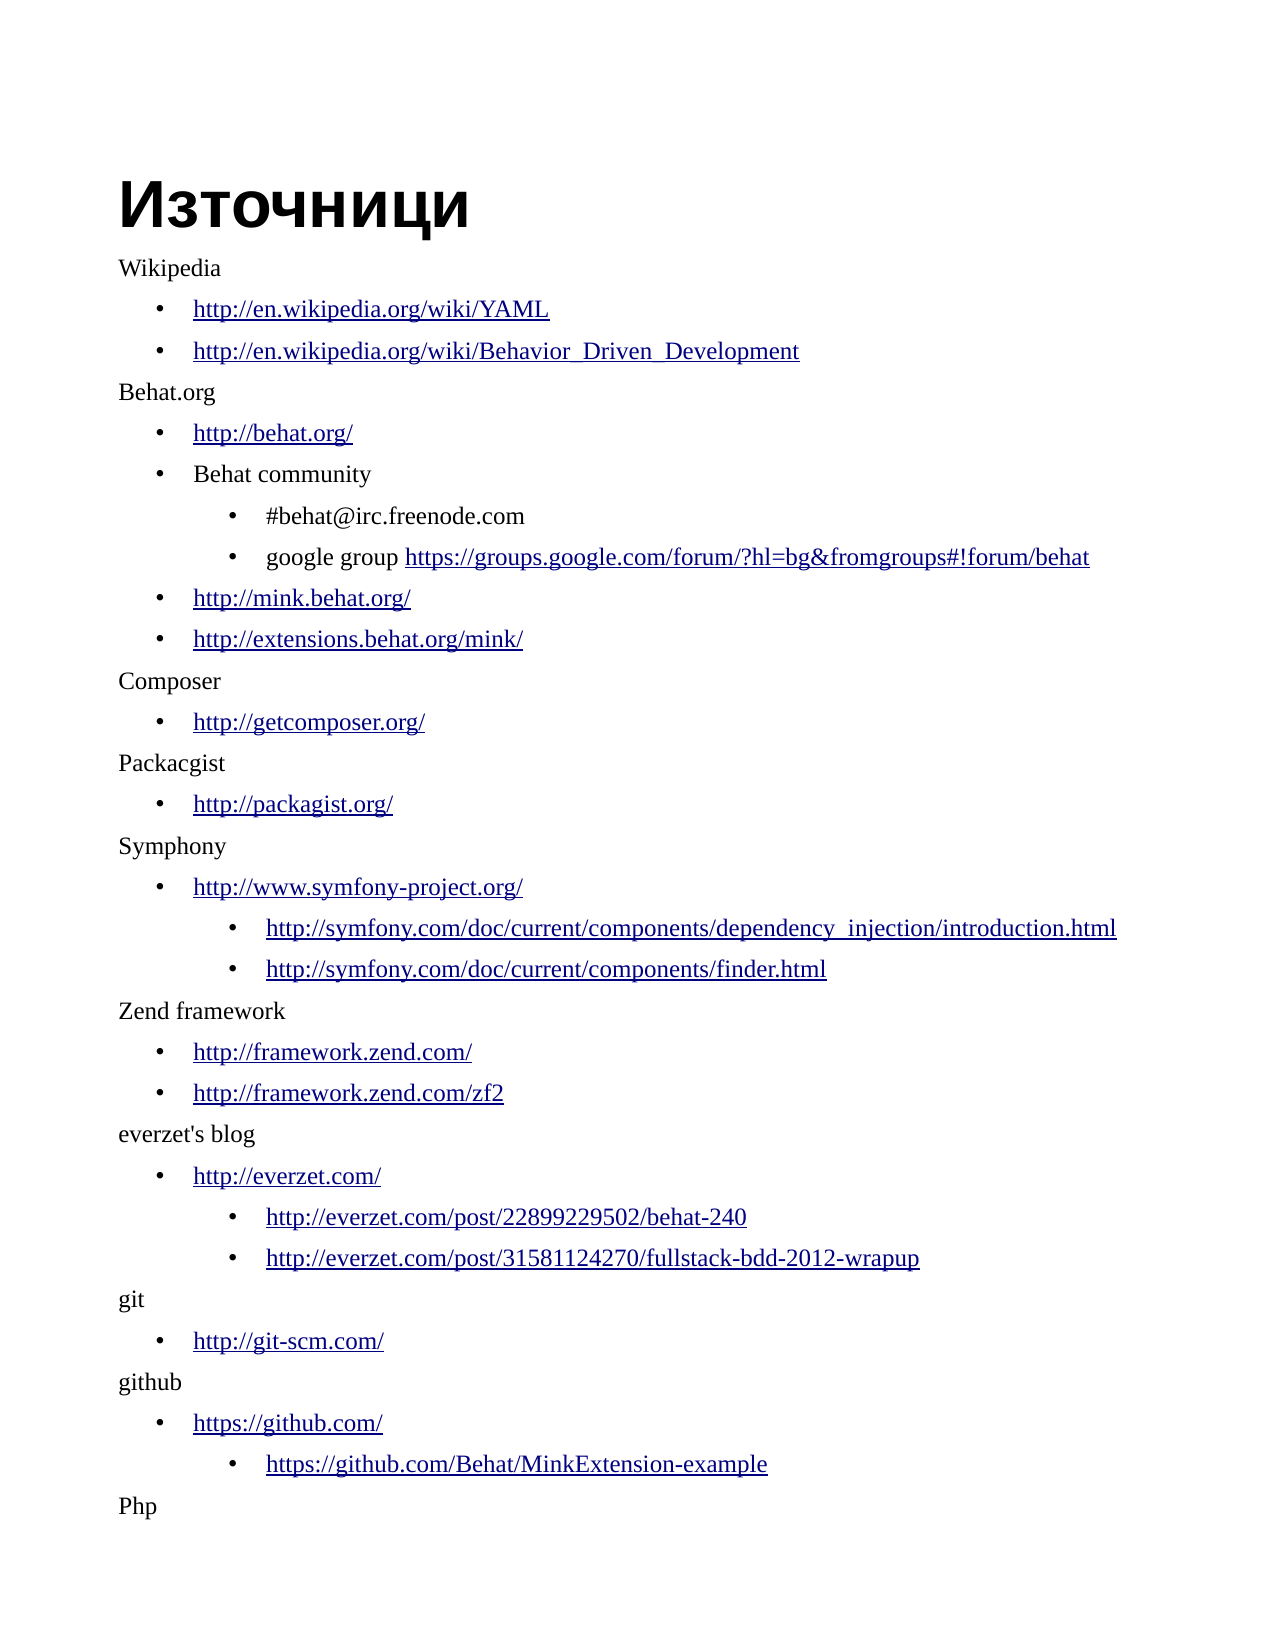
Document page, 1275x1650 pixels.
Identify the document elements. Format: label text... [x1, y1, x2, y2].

list http://everzet.com/ [156, 1161, 1157, 1189]
text Symphony [118, 831, 1157, 859]
list http://everzet.com/post/22899229502/behat-240 [228, 1202, 1157, 1231]
list http://www.symfony-project.org/ [156, 872, 1157, 901]
list http://mink.behat.org/ [156, 583, 1157, 612]
list http://framework.zend.com/ [156, 1037, 1157, 1066]
list Behat community [156, 459, 1157, 488]
list http://extensions.behat.org/mink/ [156, 624, 1157, 653]
list #behat@irc.freenode.com [228, 501, 1157, 529]
list http://en.wikipedia.org/wiki/YAML [156, 294, 1157, 323]
list git [118, 1284, 1157, 1313]
list https://github.com/Behat/MinkExtension-example [228, 1449, 1157, 1478]
list http://getcomposer.org/ [156, 707, 1157, 736]
text github [118, 1367, 1157, 1396]
list http://everzet.com/post/31581124270/fullstack-bdd-2012-wrapup [228, 1243, 1157, 1272]
list http://framework.zend.com/zf2 [156, 1078, 1157, 1107]
list http://symfony.com/doc/current/components/finder.html [228, 954, 1157, 983]
list http://en.wikipedia.org/wiki/Behavior_Driven_Development [156, 336, 1157, 364]
text Behat.org [118, 377, 1157, 406]
list http://packagist.org/ [156, 789, 1157, 818]
list http://git-scm.com/ [156, 1326, 1157, 1354]
list http://symfony.com/doc/current/components/dependency_injection/introduction.html [228, 913, 1157, 942]
text Wikipedia [118, 253, 1157, 282]
text Packacgist [118, 748, 1157, 777]
list https://github.com/ [156, 1408, 1157, 1437]
text Zend framework [118, 996, 1157, 1024]
text Php [118, 1491, 1157, 1519]
text everzet's blog [118, 1119, 1157, 1148]
text Composer [118, 666, 1157, 694]
list google group https://groups.google.com/forum/?hl=bg&fromgroups#!forum/behat [228, 542, 1157, 571]
subtitle Източници [118, 164, 1157, 241]
list http://behat.org/ [156, 418, 1157, 447]
